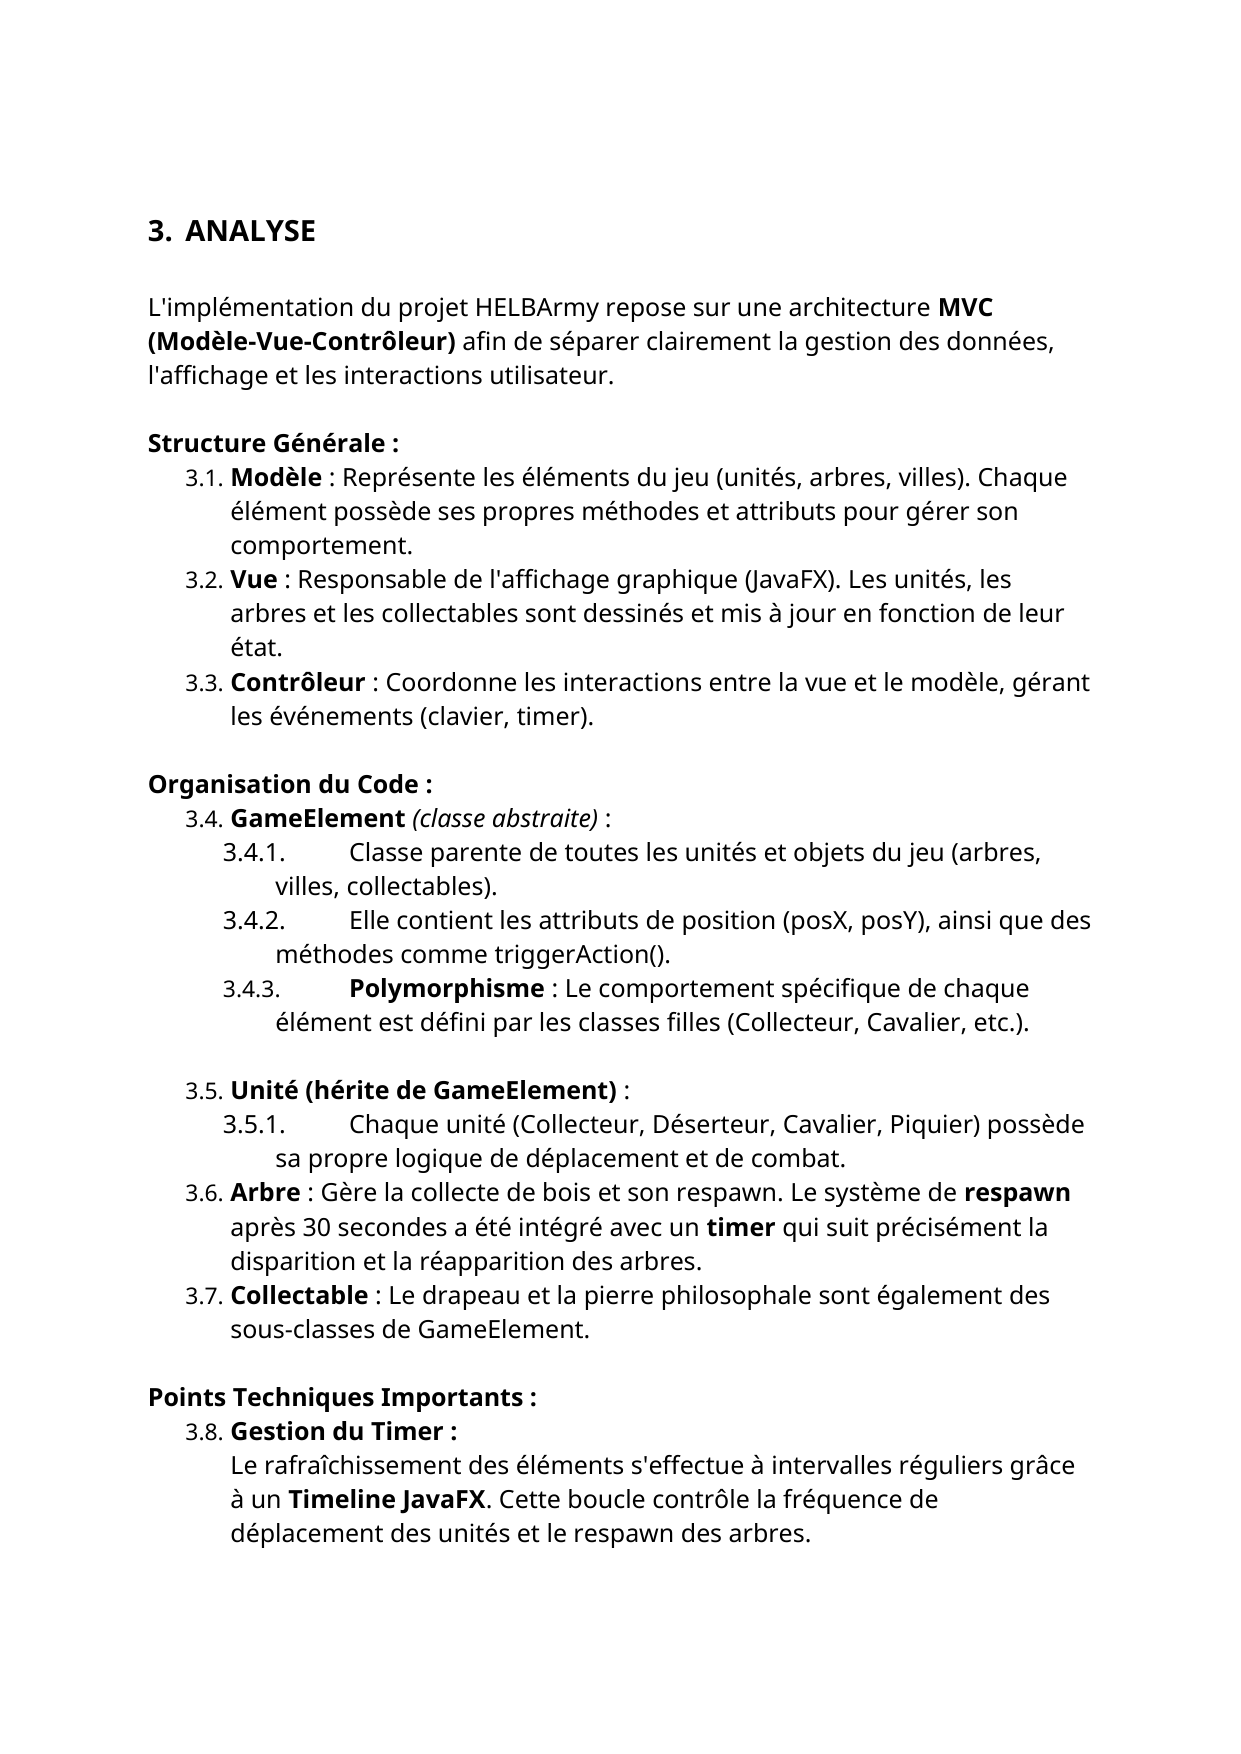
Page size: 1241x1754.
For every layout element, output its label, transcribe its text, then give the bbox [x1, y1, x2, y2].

list Elle contient les attributs de position (posX, posY), ainsi que des méthodes comme triggerAction(). [223, 903, 1093, 971]
list Arbre : Gère la collecte de bois et son respawn. Le système de respawn après 30 secondes a été intégré avec un timer qui suit précisément la disparition et la réapparition des arbres. [185, 1175, 1093, 1277]
list Classe parente de toutes les unités et objets du jeu (arbres, villes, collectables). [223, 834, 1093, 903]
list GameElement (classe abstraite) : [185, 800, 1093, 834]
text Structure Générale : [148, 426, 1093, 460]
list ANALYSE [148, 210, 1093, 250]
list Contrôleur : Coordonne les interactions entre la vue et le modèle, gérant les événements (clavier, timer). [185, 664, 1093, 732]
text L'implémentation du projet HELBArmy repose sur une architecture MVC (Modèle-Vue-Contrôleur) afin de séparer clairement la gestion des données, l'affichage et les interactions utilisateur. [148, 289, 1093, 392]
list Collectable : Le drapeau et la pierre philosophale sont également des sous-classes de GameElement. [185, 1277, 1093, 1345]
list Modèle : Représente les éléments du jeu (unités, arbres, villes). Chaque élément possède ses propres méthodes et attributs pour gérer son comportement. [185, 460, 1093, 562]
list Unité (hérite de GameElement) : [185, 1073, 1093, 1107]
text Organisation du Code : [148, 766, 1093, 800]
list Gestion du Timer : Le rafraîchissement des éléments s'effectue à intervalles réguliers grâce à un Timeline JavaFX. Cette boucle contrôle la fréquence de déplacement des unités et le respawn des arbres. [185, 1413, 1093, 1550]
list Chaque unité (Collecteur, Déserteur, Cavalier, Piquier) possède sa propre logique de déplacement et de combat. [223, 1107, 1093, 1175]
list Vue : Responsable de l'affichage graphique (JavaFX). Les unités, les arbres et les collectables sont dessinés et mis à jour en fonction de leur état. [185, 562, 1093, 664]
text Points Techniques Importants : [148, 1379, 1093, 1413]
list Polymorphisme : Le comportement spécifique de chaque élément est défini par les classes filles (Collecteur, Cavalier, etc.). [223, 971, 1093, 1039]
